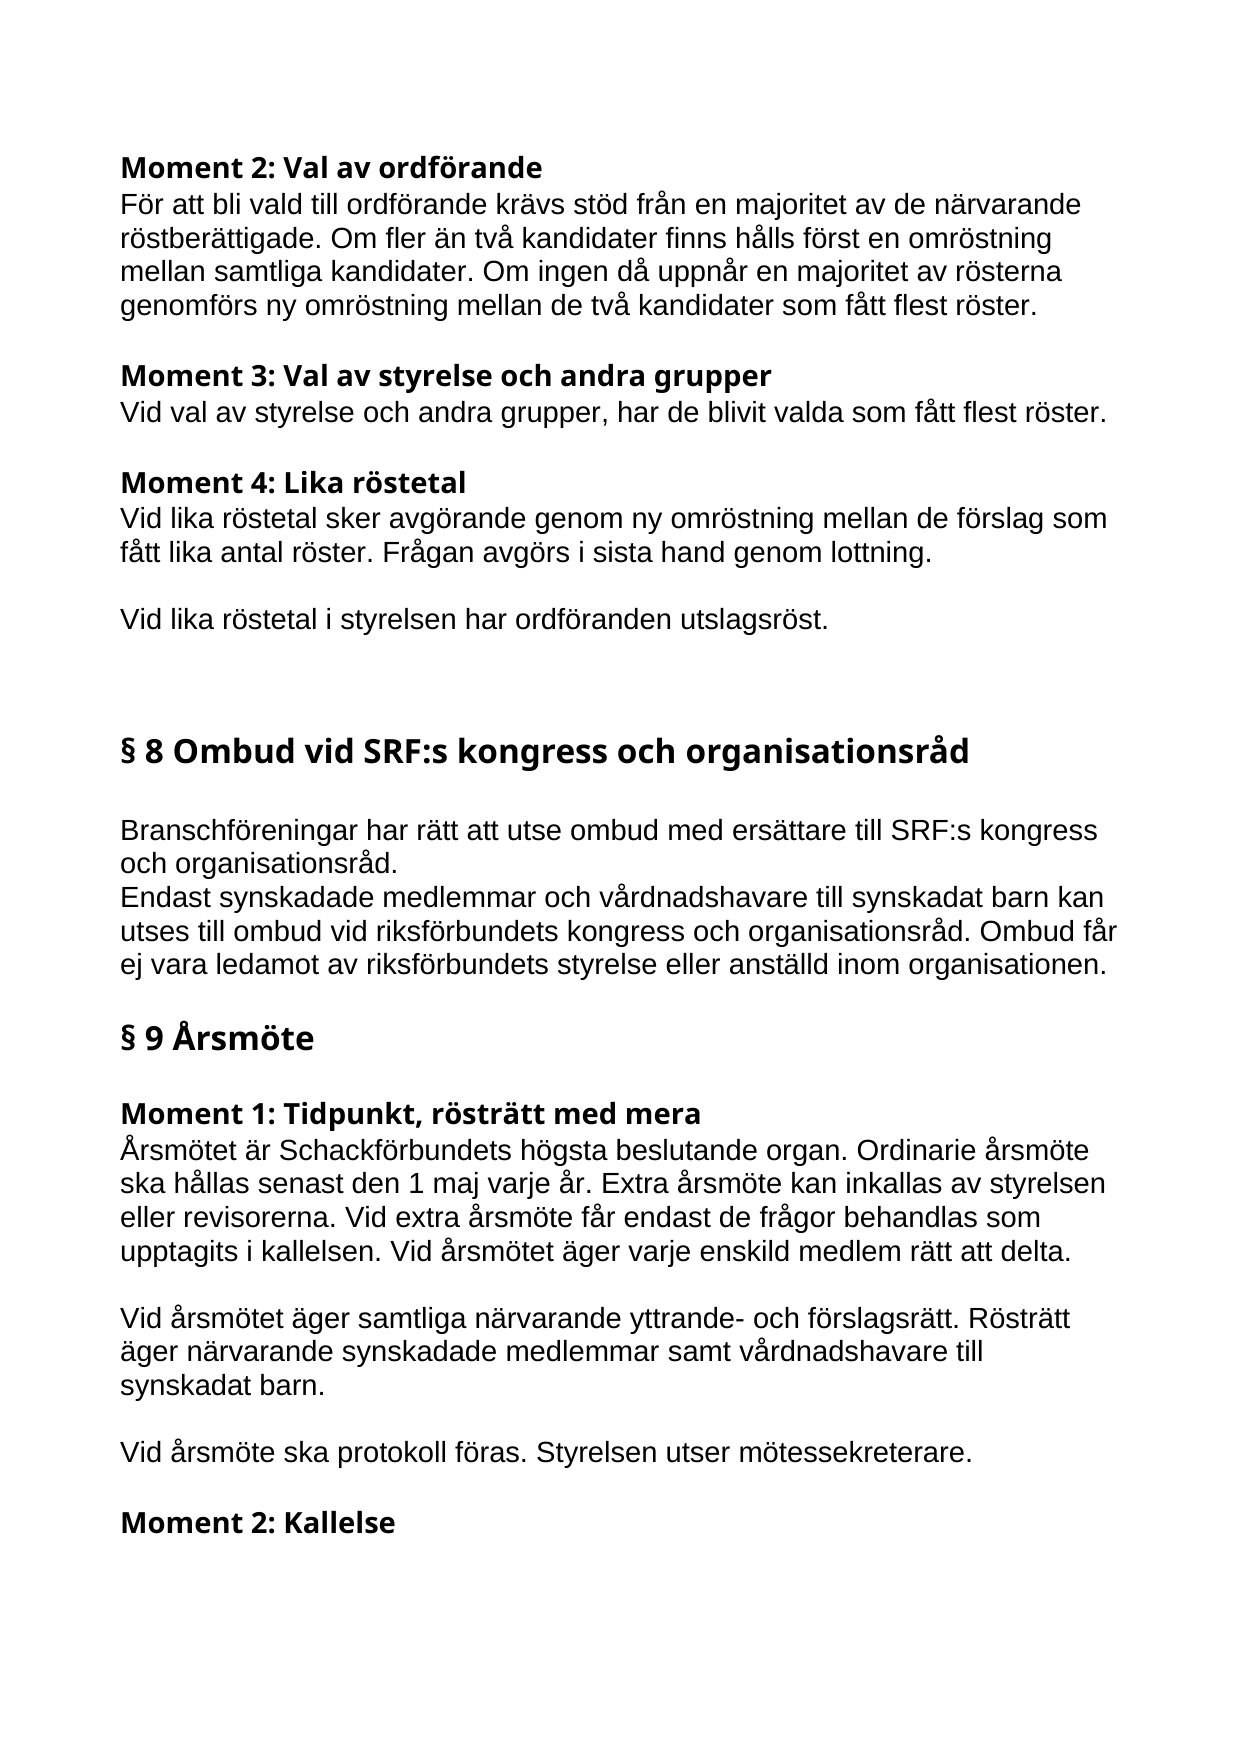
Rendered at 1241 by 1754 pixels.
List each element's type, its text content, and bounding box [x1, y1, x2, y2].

subtitle Moment 2: Val av ordförande [120, 148, 1120, 187]
text För att bli vald till ordförande krävs stöd från en majoritet av de närvarande röstberättigade. Om fler än två kandidater finns hålls först en omröstning mellan samtliga kandidater. Om ingen då uppnår en majoritet av rösterna genomförs ny omröstning mellan de två kandidater som fått flest röster. [120, 187, 1120, 322]
text Vid val av styrelse och andra grupper, har de blivit valda som fått flest röster. [120, 395, 1120, 428]
text Årsmötet är Schackförbundets högsta beslutande organ. Ordinarie årsmöte ska hållas senast den 1 maj varje år. Extra årsmöte kan inkallas av styrelsen eller revisorerna. Vid extra årsmöte får endast de frågor behandlas som upptagits i kallelsen. Vid årsmötet äger varje enskild medlem rätt att delta. [120, 1133, 1120, 1267]
subtitle Moment 4: Lika röstetal [120, 462, 1120, 502]
text Branschföreningar har rätt att utse ombud med ersättare till SRF:s kongress och organisationsråd. [120, 813, 1120, 880]
text Moment 2: Kallelse [120, 1502, 1120, 1542]
text Vid årsmötet äger samtliga närvarande yttrande- och förslagsrätt. Rösträtt äger närvarande synskadade medlemmar samt vårdnadshavare till synskadat barn. [120, 1301, 1120, 1401]
text Moment 1: Tidpunkt, rösträtt med mera [120, 1093, 1120, 1133]
text Endast synskadade medlemmar och vårdnadshavare till synskadat barn kan utses till ombud vid riksförbundets kongress och organisationsråd. Ombud får ej vara ledamot av riksförbundets styrelse eller anställd inom organisationen. [120, 880, 1120, 981]
subtitle Moment 3: Val av styrelse och andra grupper [120, 355, 1120, 395]
subtitle § 8 Ombud vid SRF:s kongress och organisationsråd [120, 728, 1120, 773]
text Vid årsmöte ska protokoll föras. Styrelsen utser mötessekreterare. [120, 1435, 1120, 1468]
text Vid lika röstetal i styrelsen har ordföranden utslagsröst. [120, 602, 1120, 636]
text § 9 Årsmöte [120, 1014, 1120, 1060]
text Vid lika röstetal sker avgörande genom ny omröstning mellan de förslag som fått lika antal röster. Frågan avgörs i sista hand genom lottning. [120, 502, 1120, 569]
